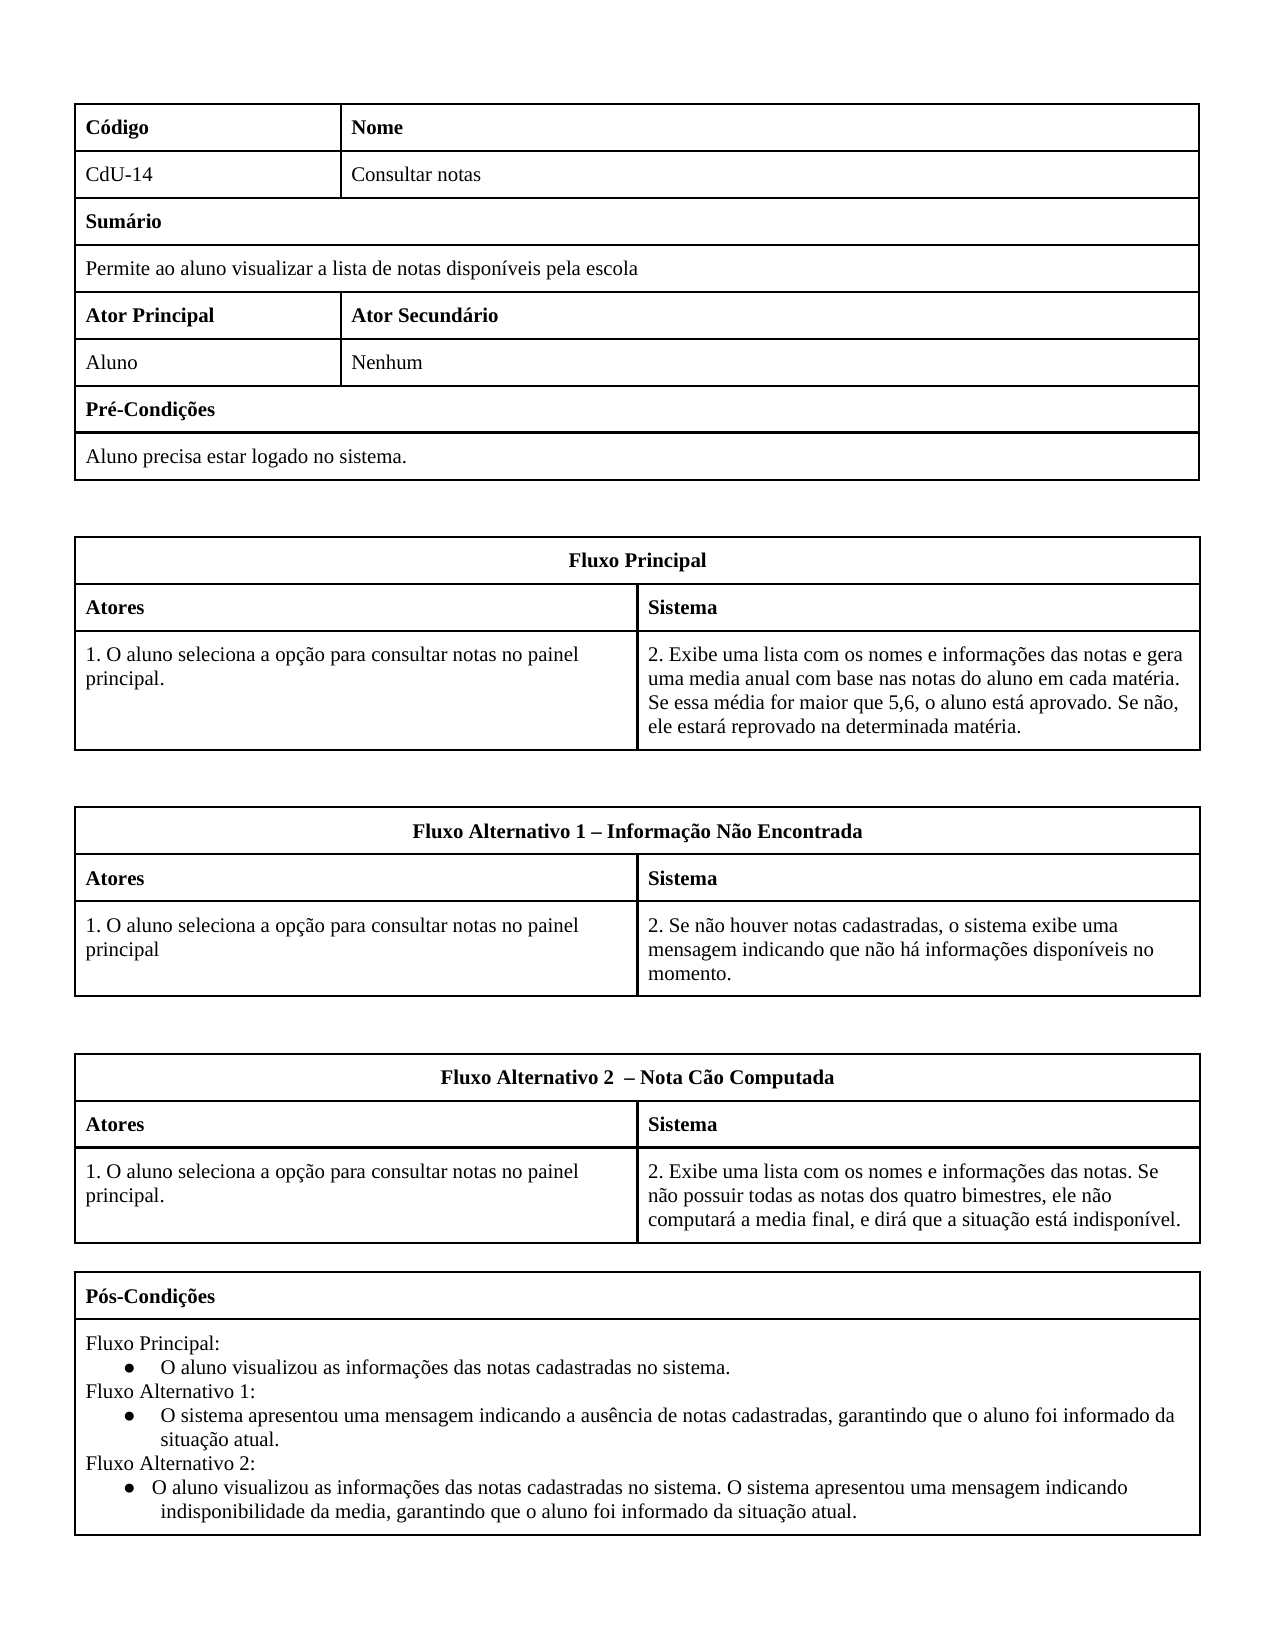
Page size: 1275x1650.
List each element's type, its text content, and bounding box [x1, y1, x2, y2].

table_cell Ator Principal [76, 293, 340, 337]
table_cell Fluxo Principal: O aluno visualizou as informações das notas cadastradas no sistema. Fluxo Alternativo 1: O sistema apresentou uma mensagem indicando a ausência de notas cadastradas, garantindo que o aluno foi informado da situação atual. Fluxo Alternativo 2: O aluno visualizou as informações das notas cadastradas no sistema. O sistema apresentou uma mensagem indicando indisponibilidade da media, garantindo que o aluno foi informado da situação atual. [76, 1320, 1199, 1534]
table_cell Sistema [639, 1102, 1199, 1146]
table_cell 1. O aluno seleciona a opção para consultar notas no painel principal [76, 902, 636, 995]
table_header Fluxo Principal [76, 538, 1199, 583]
table_header Pós-Condições [76, 1273, 1199, 1318]
table_cell Ator Secundário [342, 293, 1198, 337]
table_cell Aluno [76, 340, 340, 384]
table_cell Consultar notas [342, 152, 1198, 197]
table_cell Aluno precisa estar logado no sistema. [76, 434, 1198, 478]
table_cell Nenhum [342, 340, 1198, 384]
table_header Código [76, 105, 340, 149]
table_cell Pré-Condições [76, 387, 1198, 431]
table_cell Permite ao aluno visualizar a lista de notas disponíveis pela escola [76, 246, 1198, 291]
table_cell Atores [76, 855, 636, 900]
table_cell Atores [76, 1102, 636, 1146]
table_header Nome [342, 105, 1198, 149]
table_cell 2. Exibe uma lista com os nomes e informações das notas. Se não possuir todas as notas dos quatro bimestres, ele não computará a media final, e dirá que a situação está indisponível. [639, 1149, 1199, 1242]
table_cell Sumário [76, 199, 1198, 243]
table_cell Sistema [639, 585, 1199, 630]
table_header Fluxo Alternativo 2 – Nota Cão Computada [76, 1055, 1199, 1099]
table_cell 2. Exibe uma lista com os nomes e informações das notas e gera uma media anual com base nas notas do aluno em cada matéria. Se essa média for maior que 5,6, o aluno está aprovado. Se não, ele estará reprovado na determinada matéria. [639, 632, 1199, 749]
table_cell 2. Se não houver notas cadastradas, o sistema exibe uma mensagem indicando que não há informações disponíveis no momento. [639, 902, 1199, 995]
table_header Fluxo Alternativo 1 – Informação Não Encontrada [76, 808, 1199, 853]
table_cell 1. O aluno seleciona a opção para consultar notas no painel principal. [76, 632, 636, 749]
table_cell CdU-14 [76, 152, 340, 197]
table_cell Sistema [639, 855, 1199, 900]
table_cell 1. O aluno seleciona a opção para consultar notas no painel principal. [76, 1149, 636, 1242]
table_cell Atores [76, 585, 636, 630]
